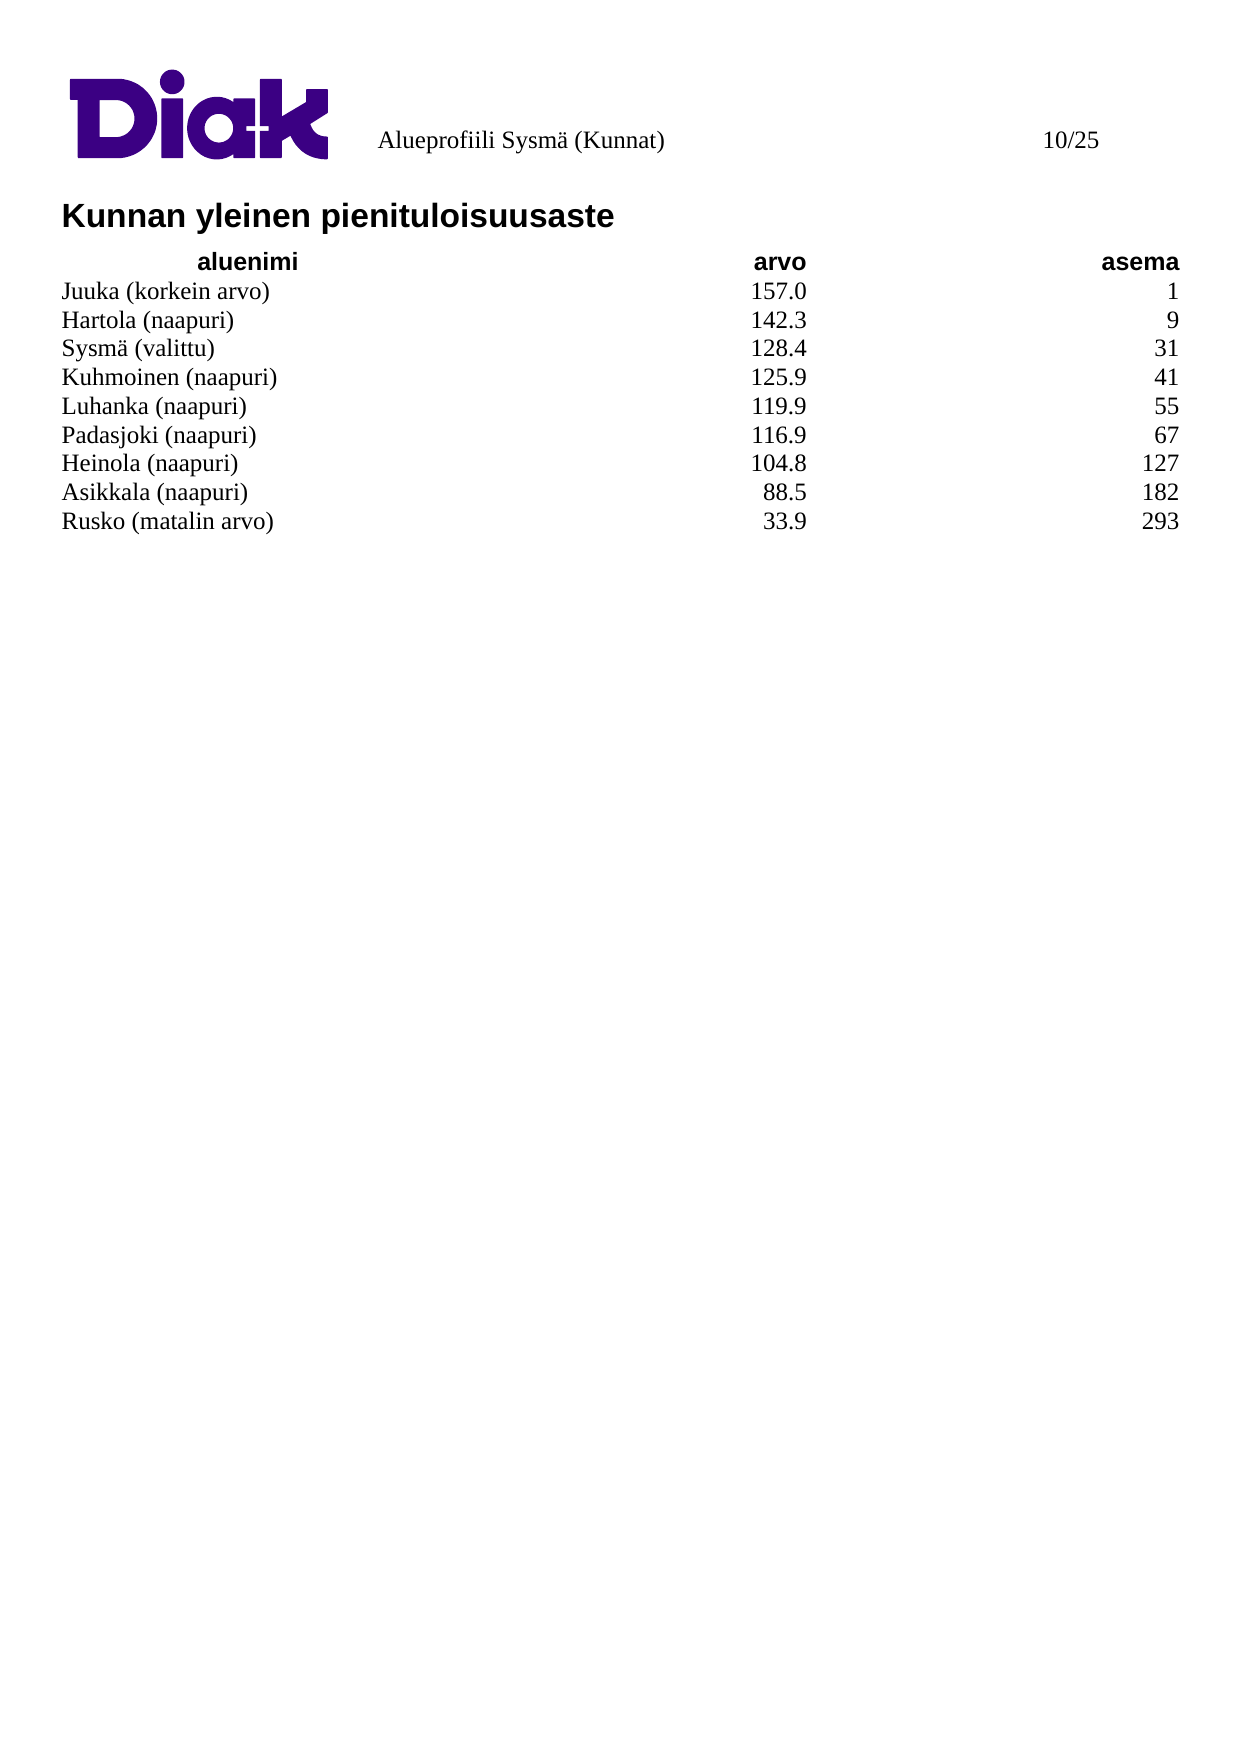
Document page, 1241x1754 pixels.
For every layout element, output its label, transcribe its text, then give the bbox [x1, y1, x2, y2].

table_cell 33.9 [434, 506, 806, 535]
table_cell 104.8 [434, 449, 806, 477]
table_cell Juuka (korkein arvo) [61, 276, 434, 305]
table_cell 125.9 [434, 362, 806, 391]
table_cell 127 [806, 449, 1179, 477]
table_cell Rusko (matalin arvo) [61, 506, 434, 535]
table_cell 142.3 [434, 305, 806, 333]
table_header arvo [434, 247, 806, 276]
table_cell Asikkala (naapuri) [61, 477, 434, 506]
table_cell 55 [806, 391, 1179, 420]
table_cell 182 [806, 477, 1179, 506]
table_header aluenimi [61, 247, 434, 276]
table_cell 116.9 [434, 420, 806, 448]
table_cell 67 [806, 420, 1179, 448]
table_cell 128.4 [434, 334, 806, 362]
table_cell 1 [806, 276, 1179, 305]
table_cell 88.5 [434, 477, 806, 506]
table_cell Sysmä (valittu) [61, 334, 434, 362]
table_cell 157.0 [434, 276, 806, 305]
table_header asema [806, 247, 1179, 276]
table_cell 119.9 [434, 391, 806, 420]
table_cell Hartola (naapuri) [61, 305, 434, 333]
table_cell Kuhmoinen (naapuri) [61, 362, 434, 391]
table_cell Padasjoki (naapuri) [61, 420, 434, 448]
table_cell 293 [806, 506, 1179, 535]
table_cell 41 [806, 362, 1179, 391]
table_cell Luhanka (naapuri) [61, 391, 434, 420]
table_cell 31 [806, 334, 1179, 362]
table_cell 9 [806, 305, 1179, 333]
table_cell Heinola (naapuri) [61, 449, 434, 477]
subtitle Kunnan yleinen pienituloisuusaste [61, 196, 1179, 235]
